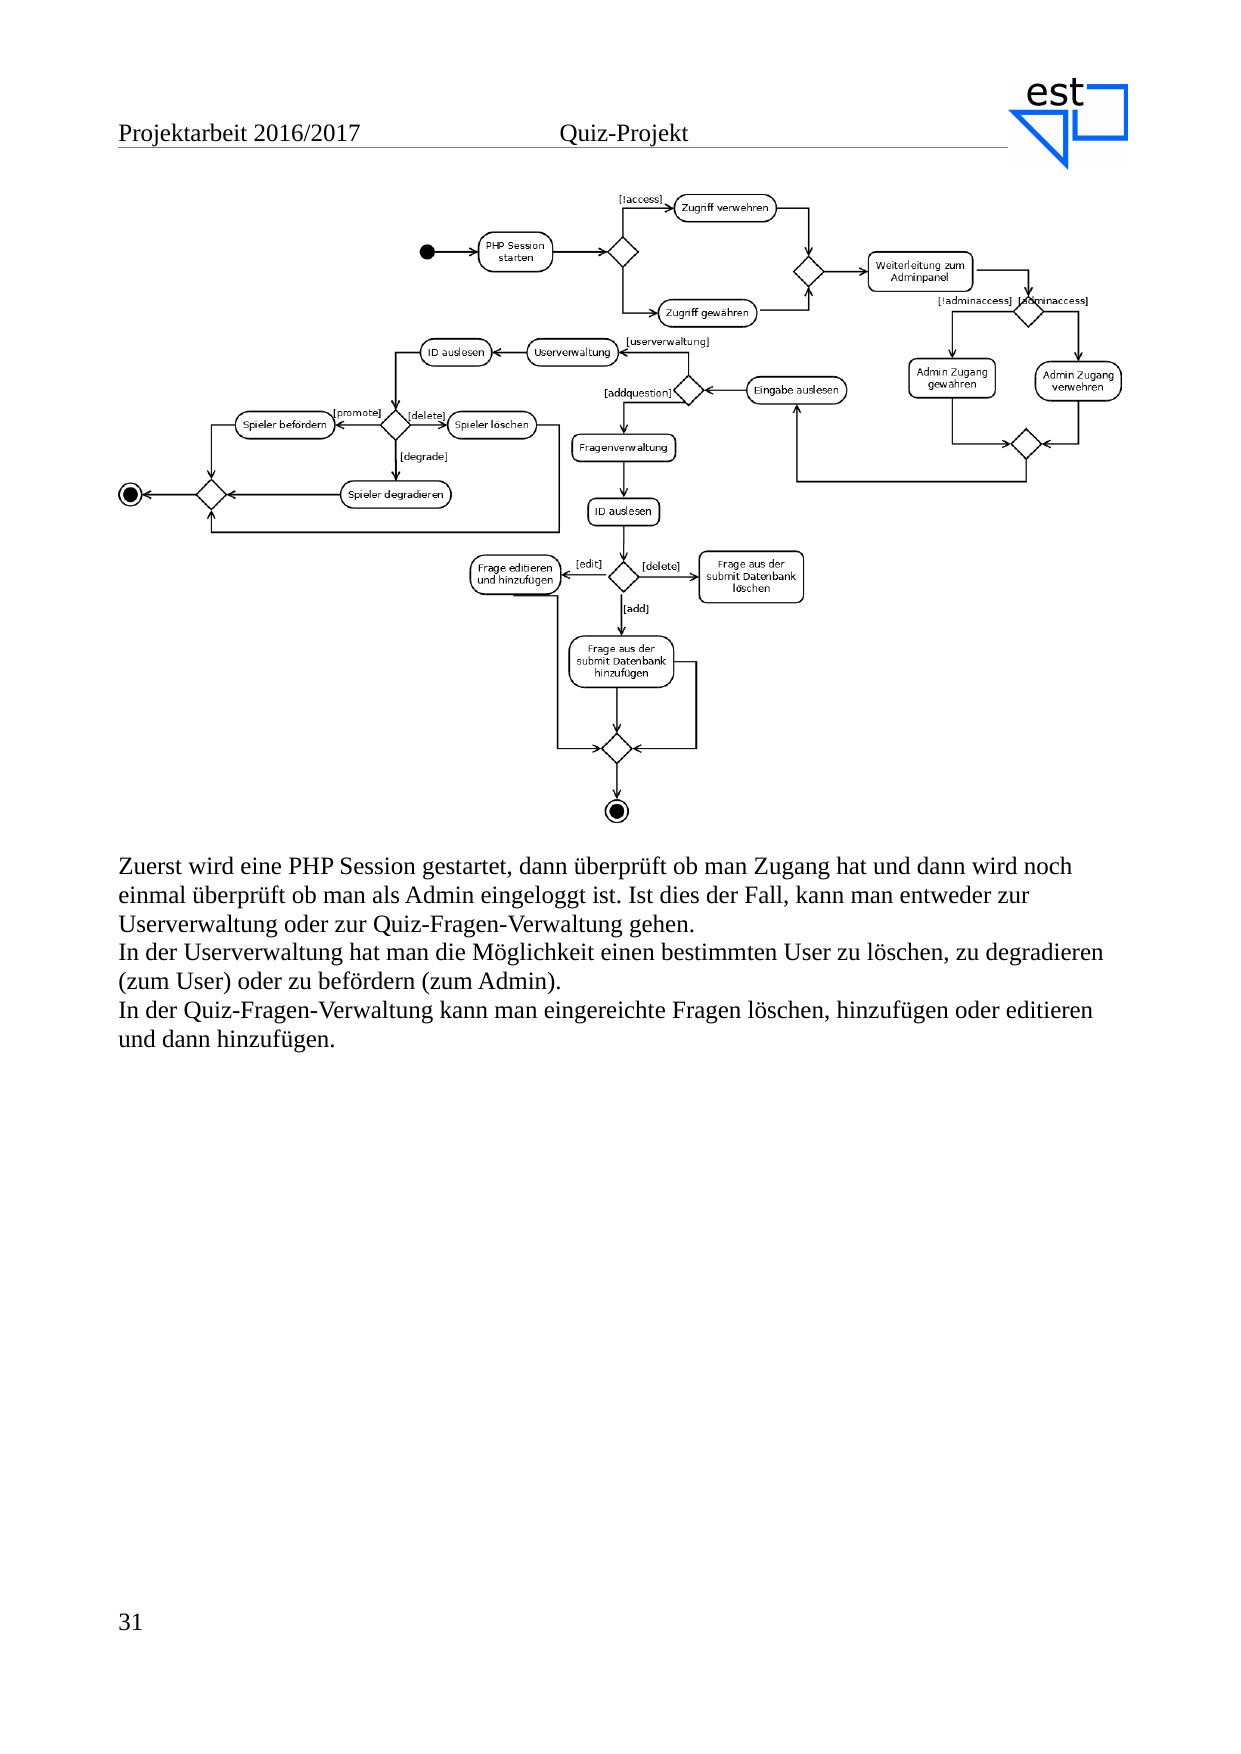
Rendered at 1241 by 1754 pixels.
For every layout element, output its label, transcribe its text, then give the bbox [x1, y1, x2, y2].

picture [1008, 78, 1128, 170]
picture [118, 176, 1123, 823]
text In der Quiz-Fragen-Verwaltung kann man eingereichte Fragen löschen, hinzufügen oder editieren und dann hinzufügen. [118, 995, 1122, 1052]
text Zuerst wird eine PHP Session gestartet, dann überprüft ob man Zugang hat und dann wird noch einmal überprüft ob man als Admin eingeloggt ist. Ist dies der Fall, kann man entweder zur Userverwaltung oder zur Quiz-Fragen-Verwaltung gehen. In der Userverwaltung hat man die Möglichkeit einen bestimmten User zu löschen, zu degradieren (zum User) oder zu befördern (zum Admin). [118, 851, 1122, 995]
